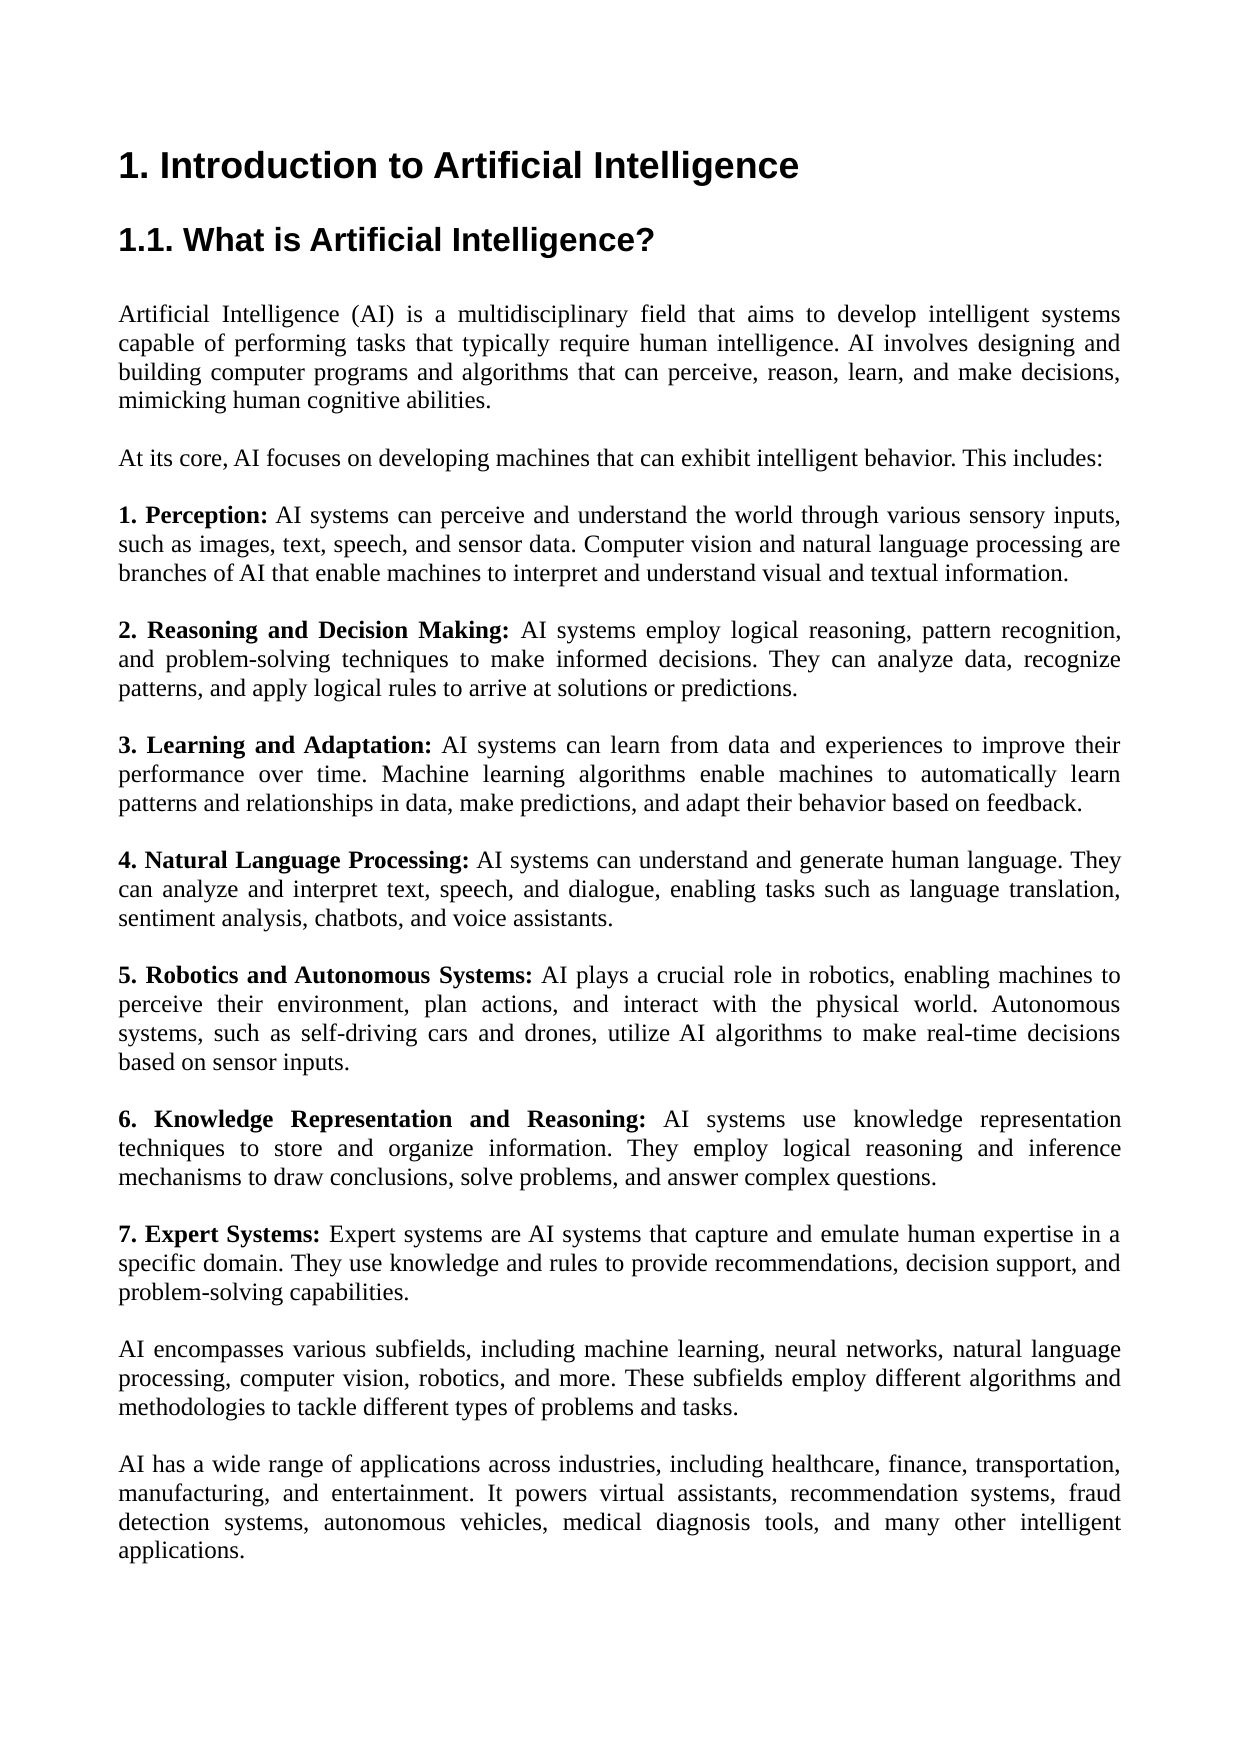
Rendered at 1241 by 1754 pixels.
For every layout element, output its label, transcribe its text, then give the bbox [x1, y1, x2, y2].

text At its core, AI focuses on developing machines that can exhibit intelligent behavior. This includes: [118, 443, 1122, 472]
text 2. Reasoning and Decision Making: AI systems employ logical reasoning, pattern recognition, and problem-solving techniques to make informed decisions. They can analyze data, recognize patterns, and apply logical rules to arrive at solutions or predictions. [118, 616, 1122, 702]
text 4. Natural Language Processing: AI systems can understand and generate human language. They can analyze and interpret text, speech, and dialogue, enabling tasks such as language translation, sentiment analysis, chatbots, and voice assistants. [118, 846, 1122, 932]
text 7. Expert Systems: Expert systems are AI systems that capture and emulate human expertise in a specific domain. They use knowledge and rules to provide recommendations, decision support, and problem-solving capabilities. [118, 1219, 1122, 1306]
subtitle 1. Introduction to Artificial Intelligence [118, 143, 1122, 186]
text AI has a wide range of applications across industries, including healthcare, finance, transportation, manufacturing, and entertainment. It powers virtual assistants, recommendation systems, fraud detection systems, autonomous vehicles, medical diagnosis tools, and many other intelligent applications. [118, 1449, 1122, 1564]
text Artificial Intelligence (AI) is a multidisciplinary field that aims to develop intelligent systems capable of performing tasks that typically require human intelligence. AI involves designing and building computer programs and algorithms that can perceive, reason, learn, and make decisions, mimicking human cognitive abilities. [118, 299, 1122, 414]
text 5. Robotics and Autonomous Systems: AI plays a crucial role in robotics, enabling machines to perceive their environment, plan actions, and interact with the physical world. Autonomous systems, such as self-driving cars and drones, utilize AI algorithms to make real-time decisions based on sensor inputs. [118, 961, 1122, 1076]
text 6. Knowledge Representation and Reasoning: AI systems use knowledge representation techniques to store and organize information. They employ logical reasoning and inference mechanisms to draw conclusions, solve problems, and answer complex questions. [118, 1104, 1122, 1191]
subtitle 1.1. What is Artificial Intelligence? [118, 219, 1122, 258]
text AI encompasses various subfields, including machine learning, neural networks, natural language processing, computer vision, robotics, and more. These subfields employ different algorithms and methodologies to tackle different types of problems and tasks. [118, 1334, 1122, 1421]
text 3. Learning and Adaptation: AI systems can learn from data and experiences to improve their performance over time. Machine learning algorithms enable machines to automatically learn patterns and relationships in data, make predictions, and adapt their behavior based on feedback. [118, 731, 1122, 817]
text 1. Perception: AI systems can perceive and understand the world through various sensory inputs, such as images, text, speech, and sensor data. Computer vision and natural language processing are branches of AI that enable machines to interpret and understand visual and textual information. [118, 501, 1122, 587]
